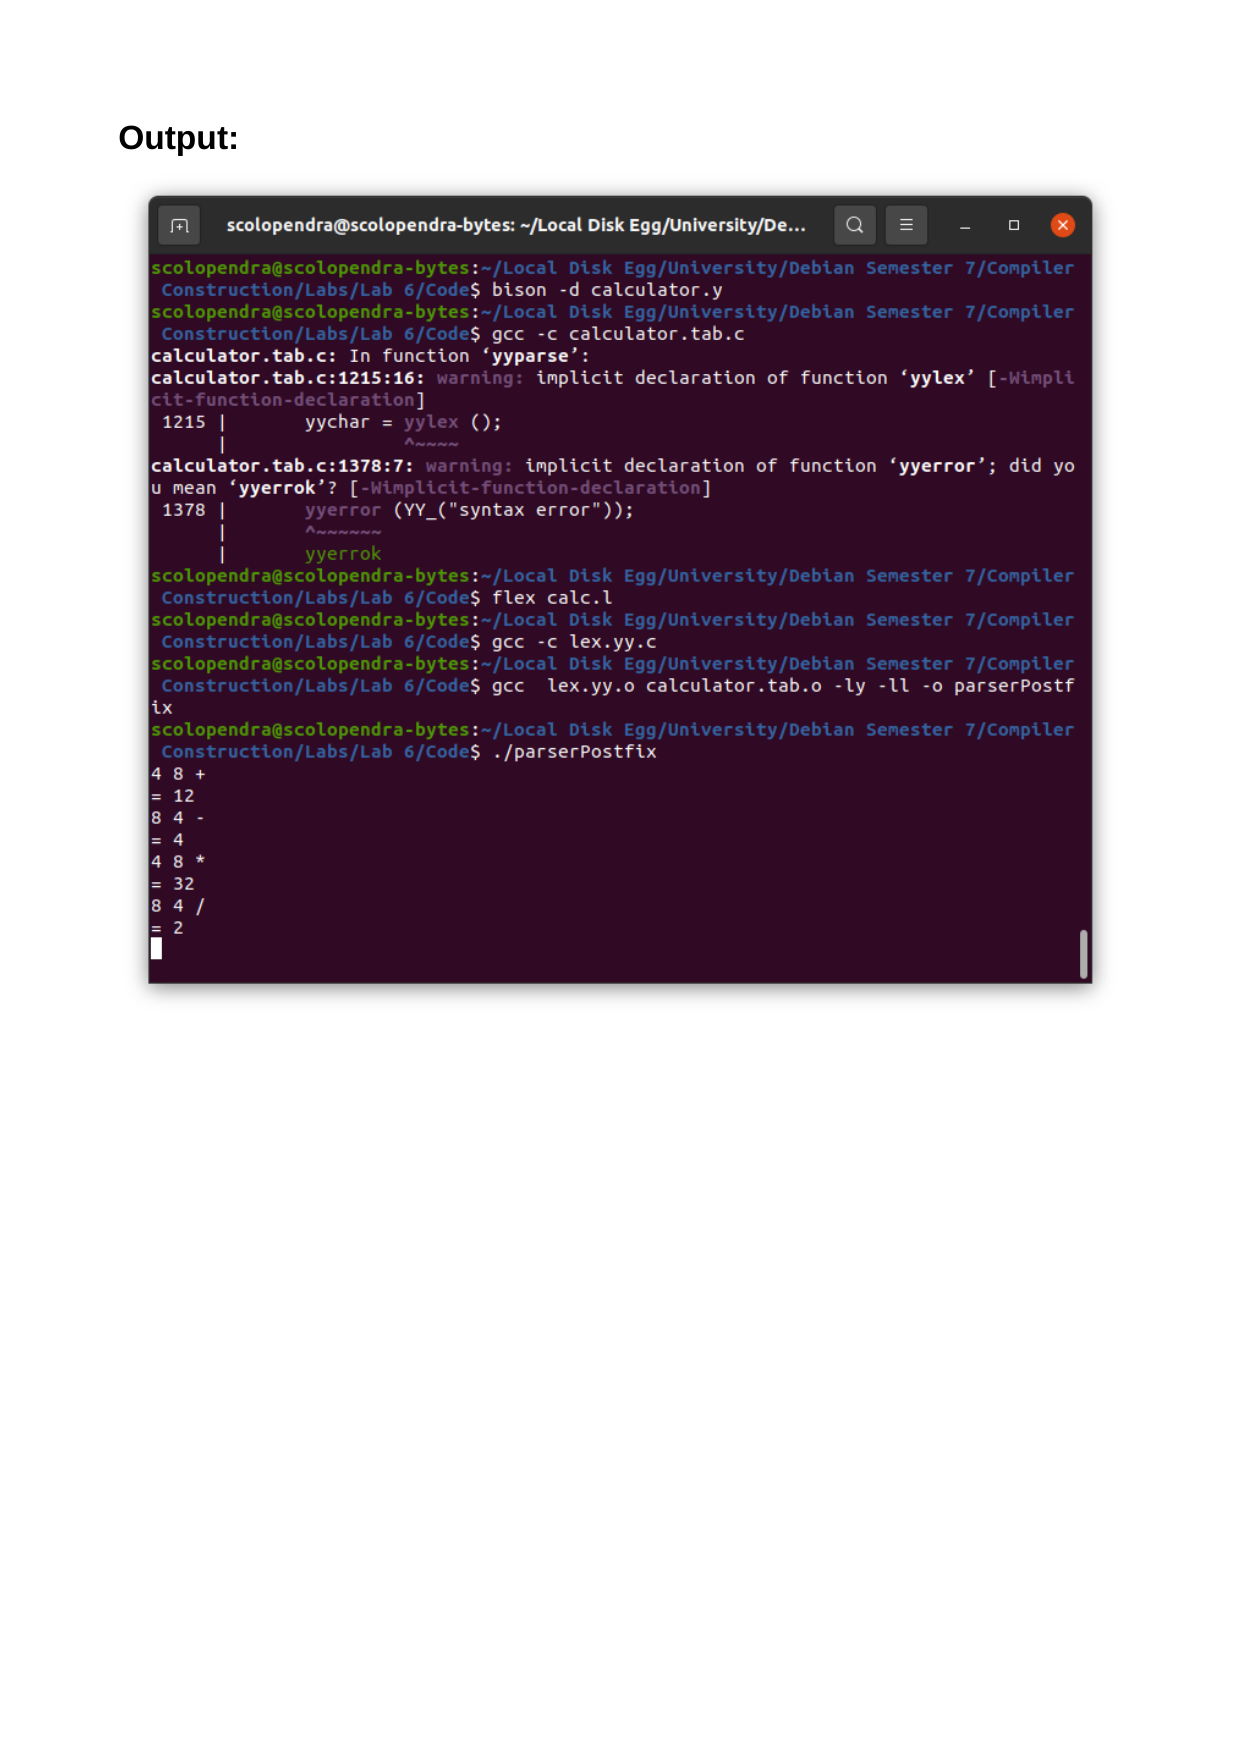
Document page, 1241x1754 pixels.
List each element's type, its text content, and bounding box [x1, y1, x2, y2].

picture [118, 169, 1123, 1018]
subtitle Output: [118, 118, 1122, 157]
